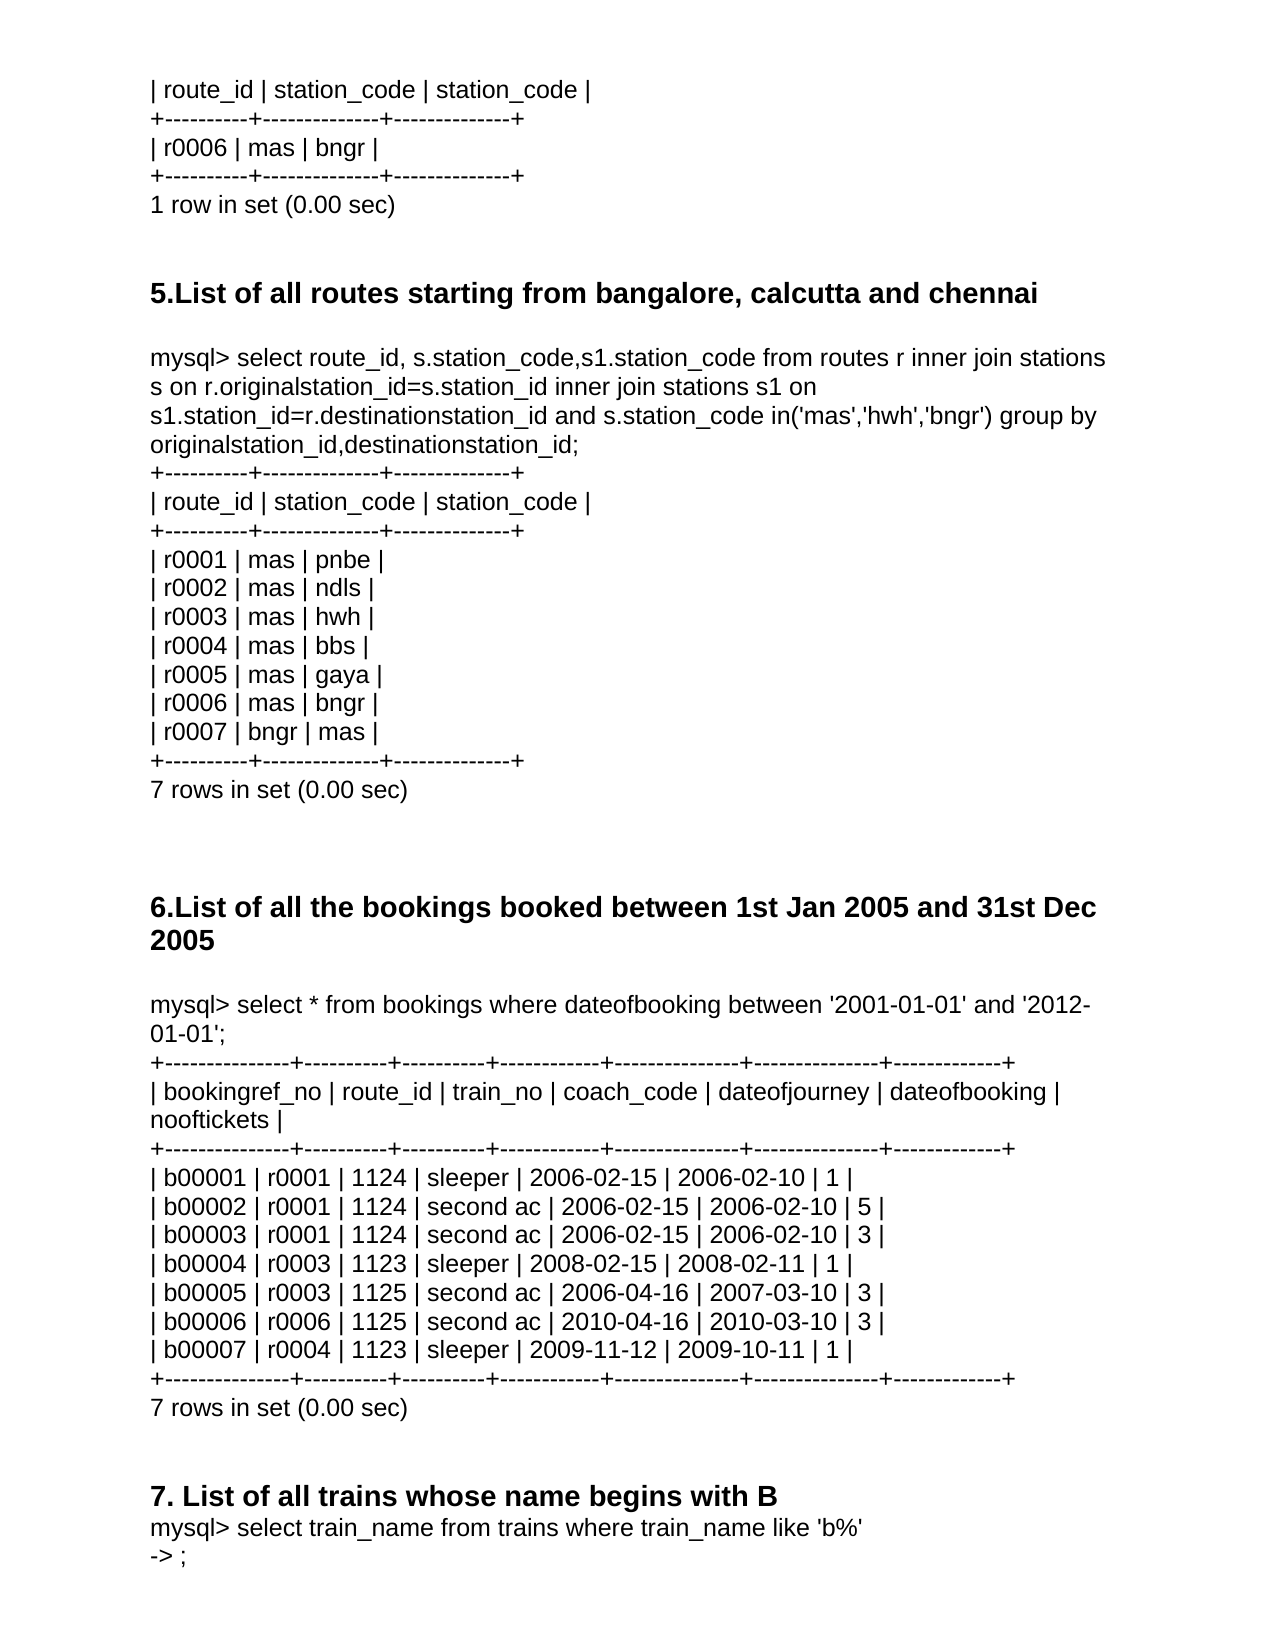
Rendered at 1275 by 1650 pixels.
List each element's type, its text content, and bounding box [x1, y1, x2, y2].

text | r0005 | mas | gaya | [150, 659, 1125, 688]
text | b00003 | r0001 | 1124 | second ac | 2006-02-15 | 2006-02-10 | 3 | [150, 1220, 1125, 1249]
text | b00005 | r0003 | 1125 | second ac | 2006-04-16 | 2007-03-10 | 3 | [150, 1278, 1125, 1306]
text 7. List of all trains whose name begins with B [150, 1479, 1125, 1512]
text | b00006 | r0006 | 1125 | second ac | 2010-04-16 | 2010-03-10 | 3 | [150, 1306, 1125, 1335]
text | route_id | station_code | station_code | [150, 487, 1125, 516]
text mysql> select route_id, s.station_code,s1.station_code from routes r inner join stations s on r.originalstation_id=s.station_id inner join stations s1 on s1.station_id=r.destinationstation_id and s.station_code in('mas','hwh','bngr') group by originalstation_id,destinationstation_id; [150, 343, 1125, 458]
text | route_id | station_code | station_code | [150, 75, 1125, 104]
text +----------+--------------+--------------+ [150, 516, 1125, 544]
text | r0003 | mas | hwh | [150, 602, 1125, 631]
text | r0006 | mas | bngr | [150, 688, 1125, 717]
text +---------------+----------+----------+------------+---------------+---------------+-------------+ [150, 1134, 1125, 1163]
text +----------+--------------+--------------+ [150, 104, 1125, 132]
text -> ; [150, 1541, 1125, 1570]
text mysql> select train_name from trains where train_name like 'b%' [150, 1512, 1125, 1541]
text 7 rows in set (0.00 sec) [150, 774, 1125, 803]
text 6.List of all the bookings booked between 1st Jan 2005 and 31st Dec 2005 [150, 889, 1125, 957]
text | b00007 | r0004 | 1123 | sleeper | 2009-11-12 | 2009-10-11 | 1 | [150, 1335, 1125, 1364]
text +---------------+----------+----------+------------+---------------+---------------+-------------+ [150, 1364, 1125, 1393]
text | r0006 | mas | bngr | [150, 132, 1125, 161]
text | bookingref_no | route_id | train_no | coach_code | dateofjourney | dateofbooking | nooftickets | [150, 1076, 1125, 1134]
text +----------+--------------+--------------+ [150, 161, 1125, 190]
text +----------+--------------+--------------+ [150, 746, 1125, 774]
text | b00004 | r0003 | 1123 | sleeper | 2008-02-15 | 2008-02-11 | 1 | [150, 1249, 1125, 1278]
text | r0004 | mas | bbs | [150, 631, 1125, 659]
text 7 rows in set (0.00 sec) [150, 1393, 1125, 1421]
text | b00002 | r0001 | 1124 | second ac | 2006-02-15 | 2006-02-10 | 5 | [150, 1191, 1125, 1220]
text 5.List of all routes starting from bangalore, calcutta and chennai [150, 276, 1125, 310]
text | r0001 | mas | pnbe | [150, 544, 1125, 573]
text 1 row in set (0.00 sec) [150, 190, 1125, 219]
text | r0002 | mas | ndls | [150, 573, 1125, 602]
text | b00001 | r0001 | 1124 | sleeper | 2006-02-15 | 2006-02-10 | 1 | [150, 1163, 1125, 1191]
text mysql> select * from bookings where dateofbooking between '2001-01-01' and '2012-01-01'; [150, 990, 1125, 1048]
text | r0007 | bngr | mas | [150, 717, 1125, 746]
text +----------+--------------+--------------+ [150, 458, 1125, 487]
text +---------------+----------+----------+------------+---------------+---------------+-------------+ [150, 1048, 1125, 1076]
